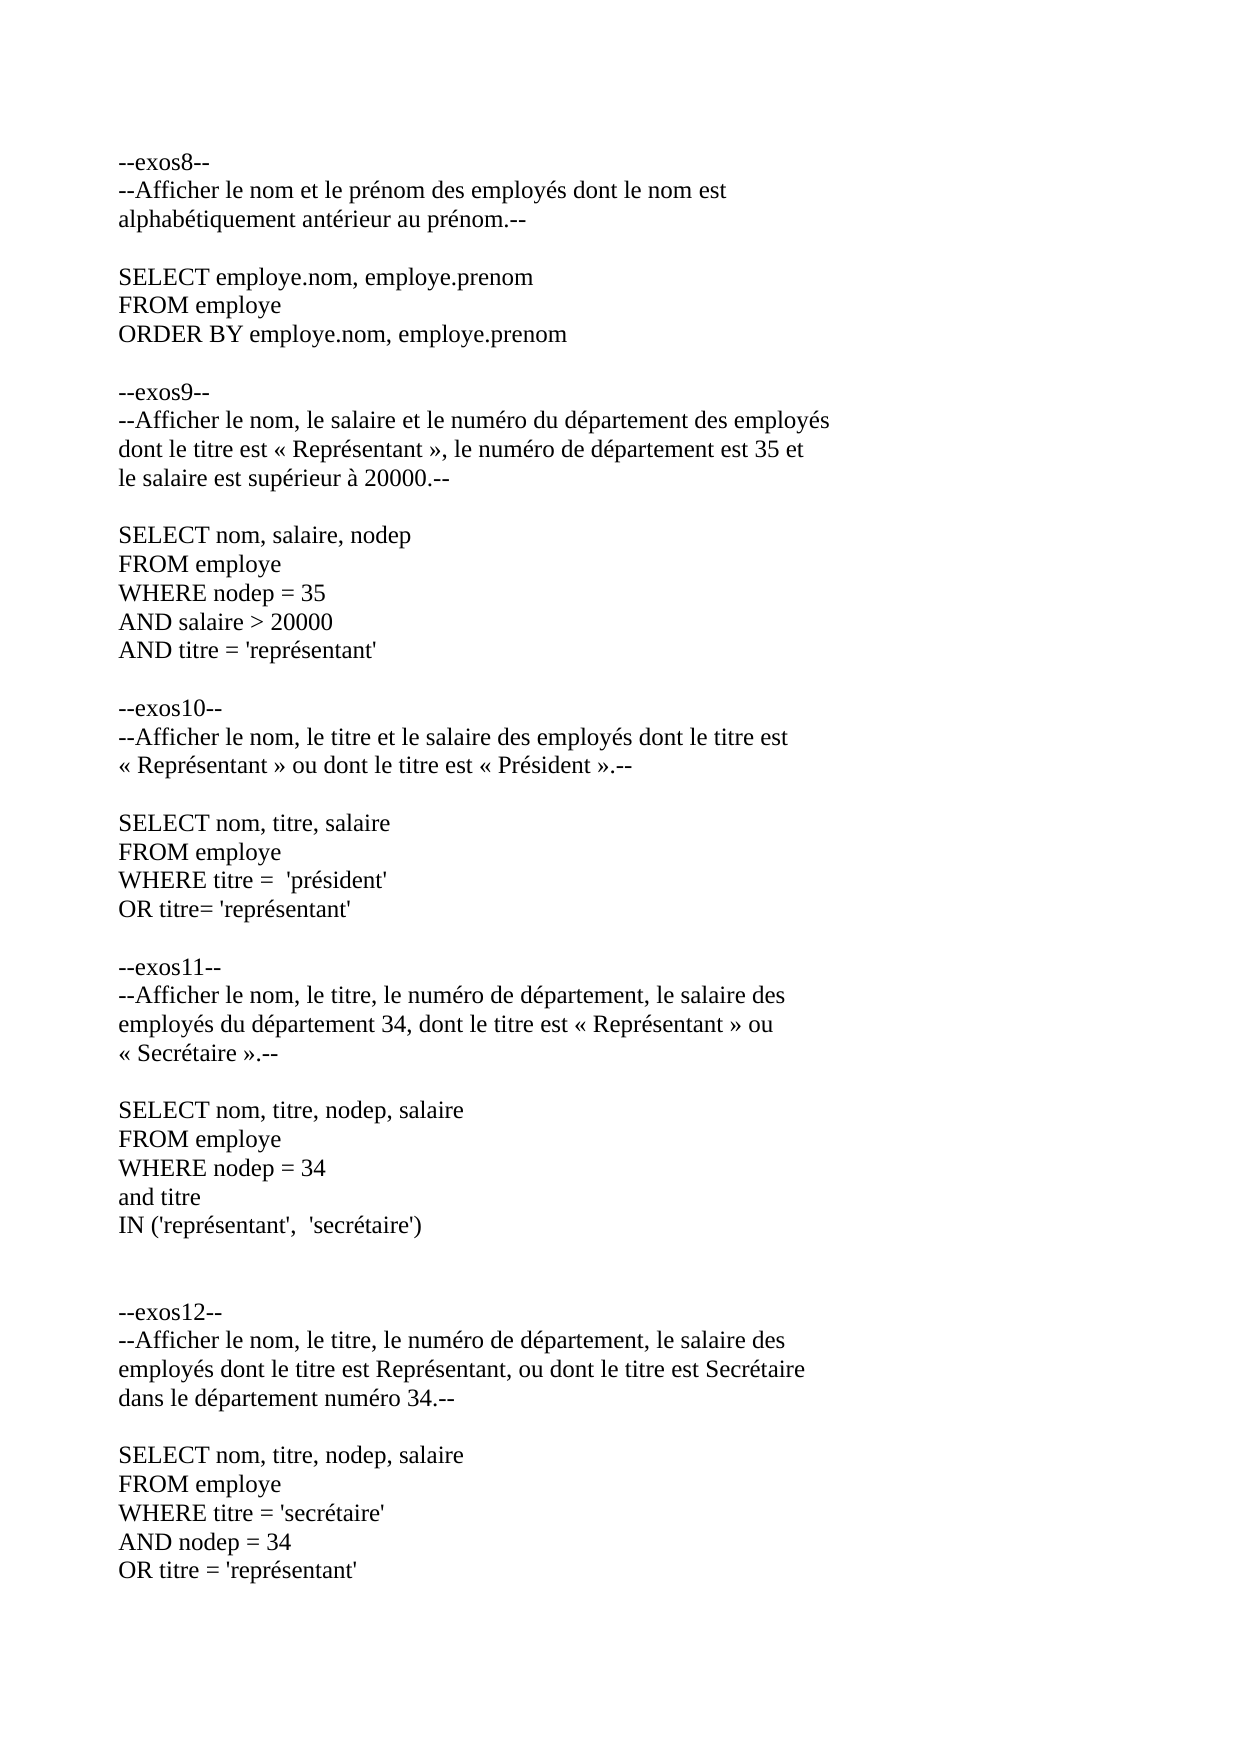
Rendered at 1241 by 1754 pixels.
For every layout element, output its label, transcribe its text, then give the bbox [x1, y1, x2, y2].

text OR titre = 'représentant' [118, 1556, 1122, 1584]
text AND nodep = 34 [118, 1527, 1122, 1556]
text FROM employe [118, 1124, 1122, 1153]
text SELECT nom, salaire, nodep [118, 521, 1122, 549]
text --exos11-- [118, 952, 1122, 981]
text SELECT employe.nom, employe.prenom [118, 262, 1122, 291]
text --Afficher le nom, le titre, le numéro de département, le salaire des [118, 1326, 1122, 1354]
text employés du département 34, dont le titre est « Représentant » ou [118, 1009, 1122, 1038]
text WHERE nodep = 34 [118, 1153, 1122, 1182]
text --exos9-- [118, 377, 1122, 406]
text dans le département numéro 34.-- [118, 1383, 1122, 1412]
text --exos8-- [118, 147, 1122, 176]
text FROM employe [118, 837, 1122, 866]
text « Représentant » ou dont le titre est « Président ».-- [118, 751, 1122, 779]
text --Afficher le nom, le salaire et le numéro du département des employés [118, 406, 1122, 434]
text --Afficher le nom, le titre, le numéro de département, le salaire des [118, 981, 1122, 1009]
text WHERE titre = 'président' [118, 866, 1122, 894]
text le salaire est supérieur à 20000.-- [118, 463, 1122, 492]
text FROM employe [118, 549, 1122, 578]
text --exos12-- [118, 1297, 1122, 1326]
text OR titre= 'représentant' [118, 894, 1122, 923]
text WHERE titre = 'secrétaire' [118, 1498, 1122, 1527]
text IN ('représentant', 'secrétaire') [118, 1211, 1122, 1239]
text FROM employe [118, 291, 1122, 319]
text and titre [118, 1182, 1122, 1211]
text WHERE nodep = 35 [118, 578, 1122, 607]
text --Afficher le nom, le titre et le salaire des employés dont le titre est [118, 722, 1122, 751]
text FROM employe [118, 1469, 1122, 1498]
text ORDER BY employe.nom, employe.prenom [118, 319, 1122, 348]
text AND titre = 'représentant' [118, 636, 1122, 664]
text SELECT nom, titre, salaire [118, 808, 1122, 837]
text dont le titre est « Représentant », le numéro de département est 35 et [118, 434, 1122, 463]
text SELECT nom, titre, nodep, salaire [118, 1096, 1122, 1124]
text AND salaire > 20000 [118, 607, 1122, 636]
text employés dont le titre est Représentant, ou dont le titre est Secrétaire [118, 1354, 1122, 1383]
text --Afficher le nom et le prénom des employés dont le nom est [118, 176, 1122, 204]
text « Secrétaire ».-- [118, 1038, 1122, 1067]
text alphabétiquement antérieur au prénom.-- [118, 204, 1122, 233]
text SELECT nom, titre, nodep, salaire [118, 1441, 1122, 1469]
text --exos10-- [118, 693, 1122, 722]
